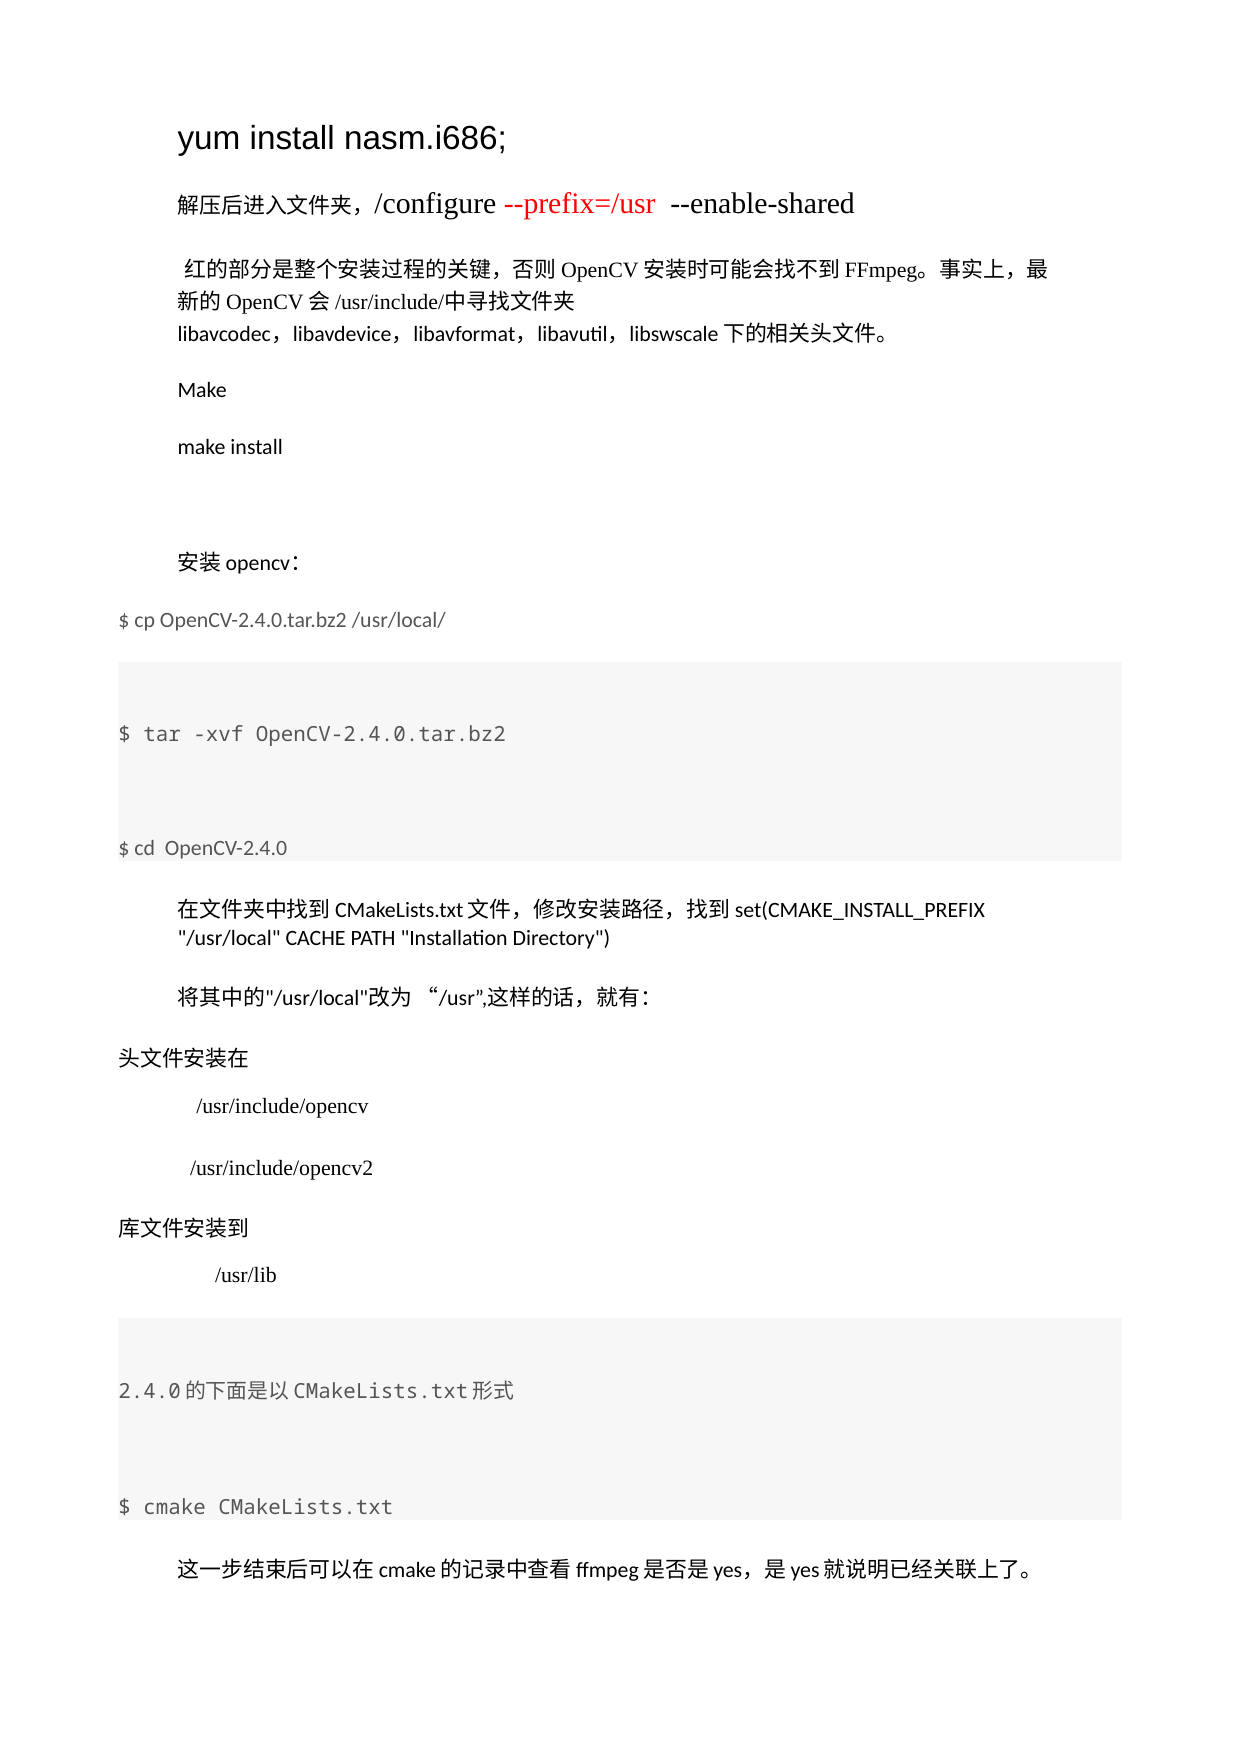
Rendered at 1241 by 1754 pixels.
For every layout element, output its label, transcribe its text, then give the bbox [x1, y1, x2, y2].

text /usr/include/opencv [177, 1086, 1063, 1118]
text 头文件安装在 [118, 1041, 1122, 1073]
text 红的部分是整个安装过程的关键，否则OpenCV安装时可能会找不到FFmpeg。事实上，最新的 OpenCV会 /usr/include/中寻找文件夹libavcodec，libavdevice，libavformat，libavutil，libswscale下的相关头文件。 [177, 250, 1063, 347]
text /usr/include/opencv2 [177, 1148, 1063, 1181]
text 解压后进入文件夹，/configure --prefix=/usr --enable-shared [177, 186, 1063, 220]
text $ tar -xvf OpenCV-2.4.0.tar.bz2 [118, 719, 1122, 747]
text Make [177, 377, 1063, 403]
text $ cd OpenCV-2.4.0 [118, 834, 1122, 861]
text 库文件安装到 [118, 1210, 1122, 1243]
text 安装opencv： [177, 545, 1063, 577]
text 将其中的"/usr/local"改为 “/usr”,这样的话，就有： [177, 980, 1063, 1012]
text 在文件夹中找到CMakeLists.txt文件，修改安装路径，找到set(CMAKE_INSTALL_PREFIX "/usr/local" CACHE PATH "Installation Directory") [177, 892, 1063, 951]
text /usr/lib [177, 1256, 1063, 1288]
text yum install nasm.i686; [177, 118, 1063, 157]
text $ cp OpenCV-2.4.0.tar.bz2 /usr/local/ [118, 606, 1063, 633]
text make install [177, 433, 1063, 459]
text 这一步结束后可以在cmake的记录中查看ffmpeg是否是yes，是yes就说明已经关联上了。 [177, 1552, 1063, 1583]
text $ cmake CMakeLists.txt [118, 1492, 1122, 1520]
text 2.4.0的下面是以CMakeLists.txt形式 [118, 1374, 1122, 1404]
